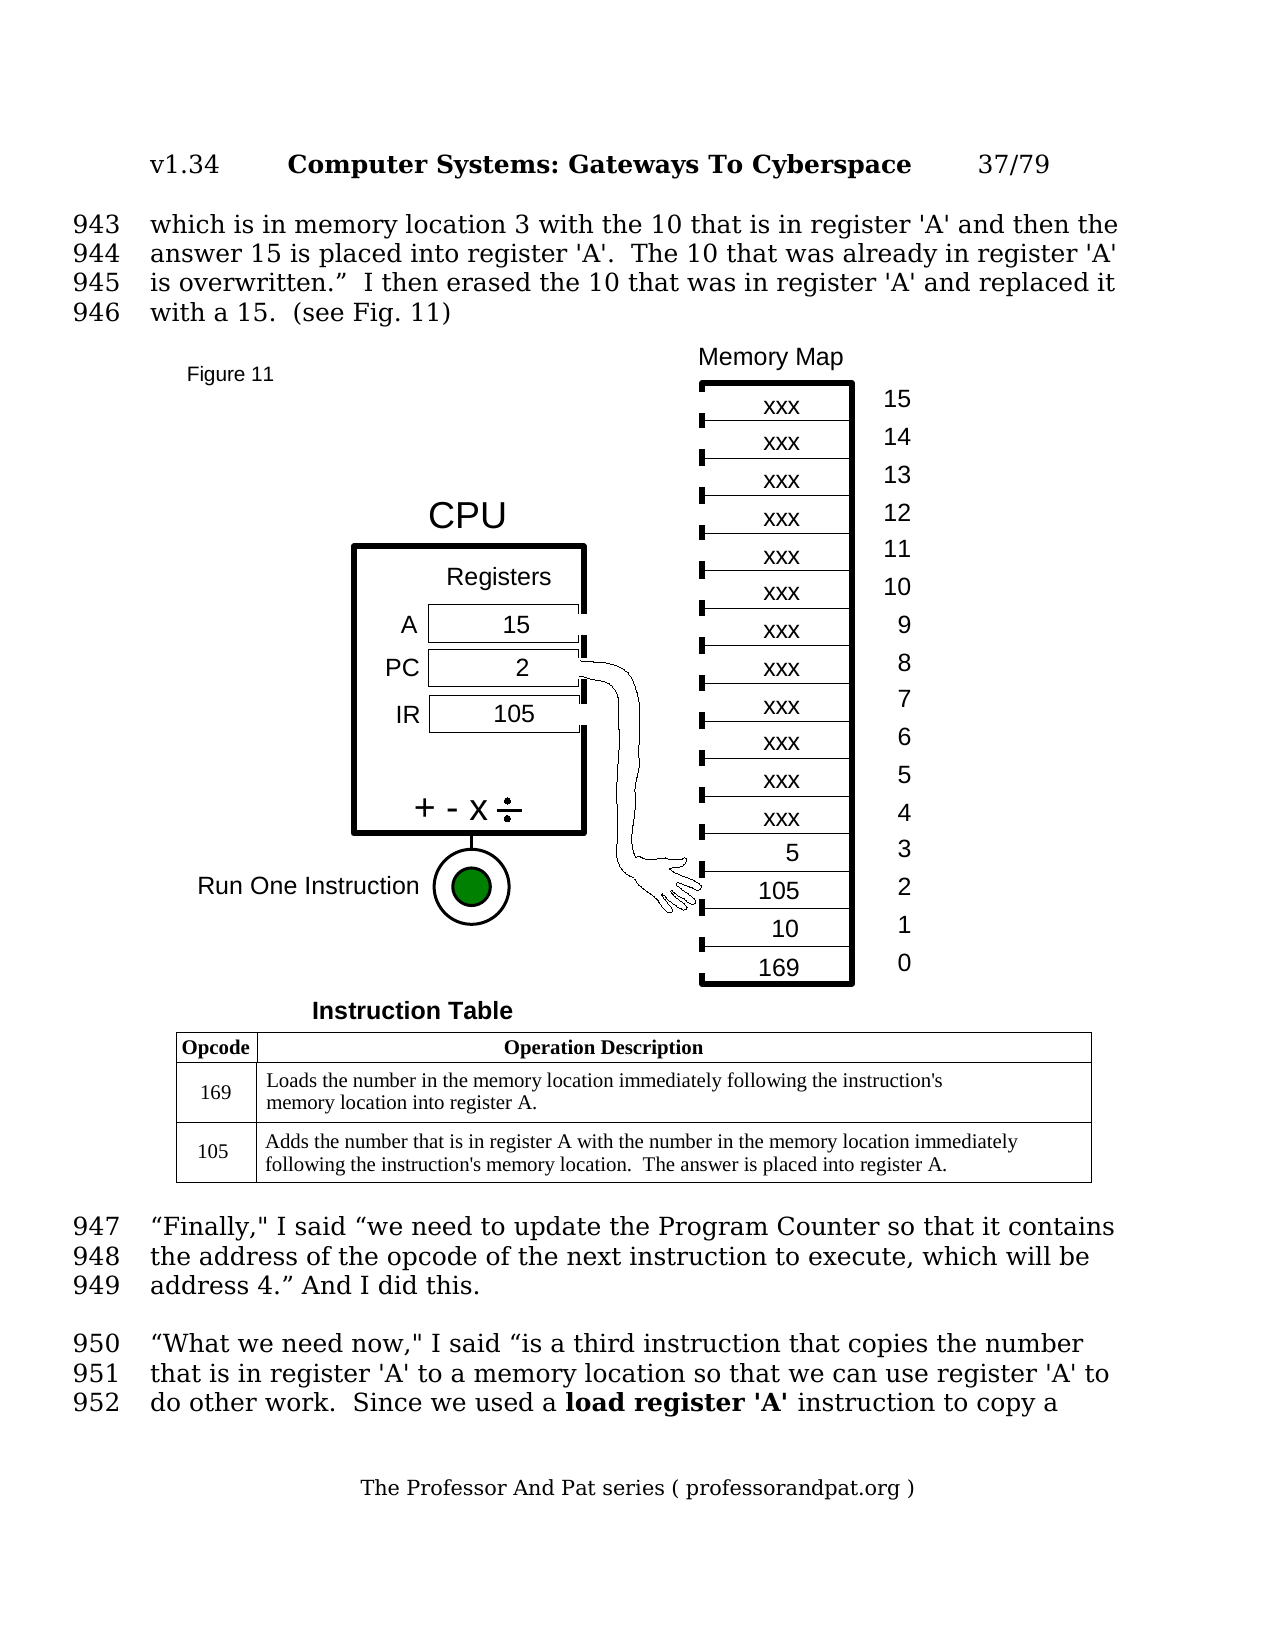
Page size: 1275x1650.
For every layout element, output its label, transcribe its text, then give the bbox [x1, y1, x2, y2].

text which is in memory location 3 with the 10 that is in register 'A' and then the answer 15 is placed into register 'A'. The 10 that was already in register 'A' is overwritten.” I then erased the 10 that was in register 'A' and replaced it with a 15. (see Fig. 11) [150, 210, 1125, 327]
text “Finally," I said “we need to update the Program Counter so that it contains the address of the opcode of the next instruction to execute, which will be address 4.” And I did this. [150, 1212, 1125, 1300]
text “What we need now," I said “is a third instruction that copies the number that is in register 'A' to a memory location so that we can use register 'A' to do other work. Since we used a load register 'A' instruction to copy a [150, 1329, 1125, 1418]
